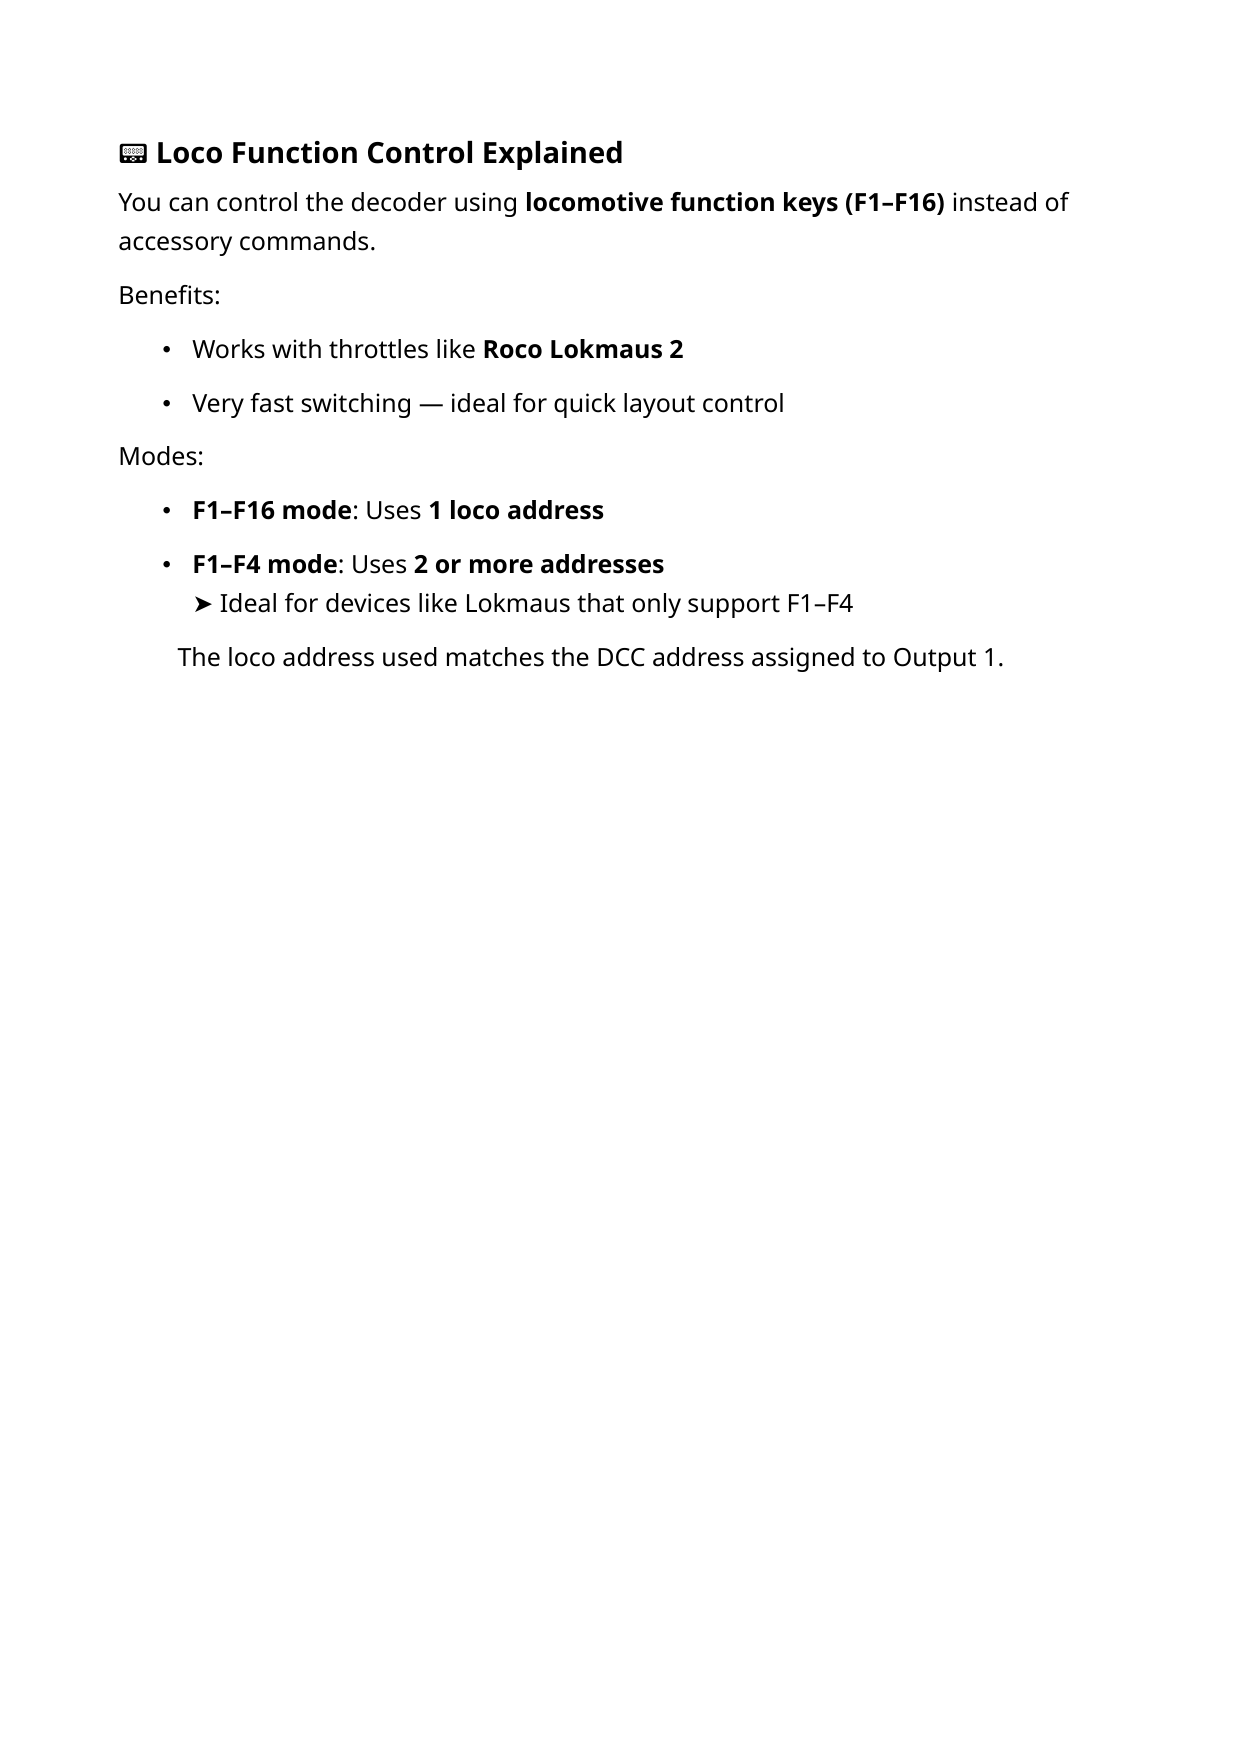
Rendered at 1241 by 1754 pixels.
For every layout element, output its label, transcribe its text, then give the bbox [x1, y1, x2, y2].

text The loco address used matches the DCC address assigned to Output 1. [177, 639, 1063, 673]
text Benefits: [118, 278, 1122, 312]
list Very fast switching — ideal for quick layout control [162, 385, 1122, 419]
text You can control the decoder using locomotive function keys (F1–F16) instead of accessory commands. [118, 185, 1122, 258]
list Works with throttles like Roco Lokmaus 2 [162, 332, 1122, 366]
subtitle 📟 Loco Function Control Explained [118, 133, 1122, 172]
text Modes: [118, 439, 1122, 473]
list F1–F4 mode: Uses 2 or more addresses ➤ Ideal for devices like Lokmaus that only support F1–F4 [162, 547, 1122, 620]
list F1–F16 mode: Uses 1 loco address [162, 493, 1122, 527]
